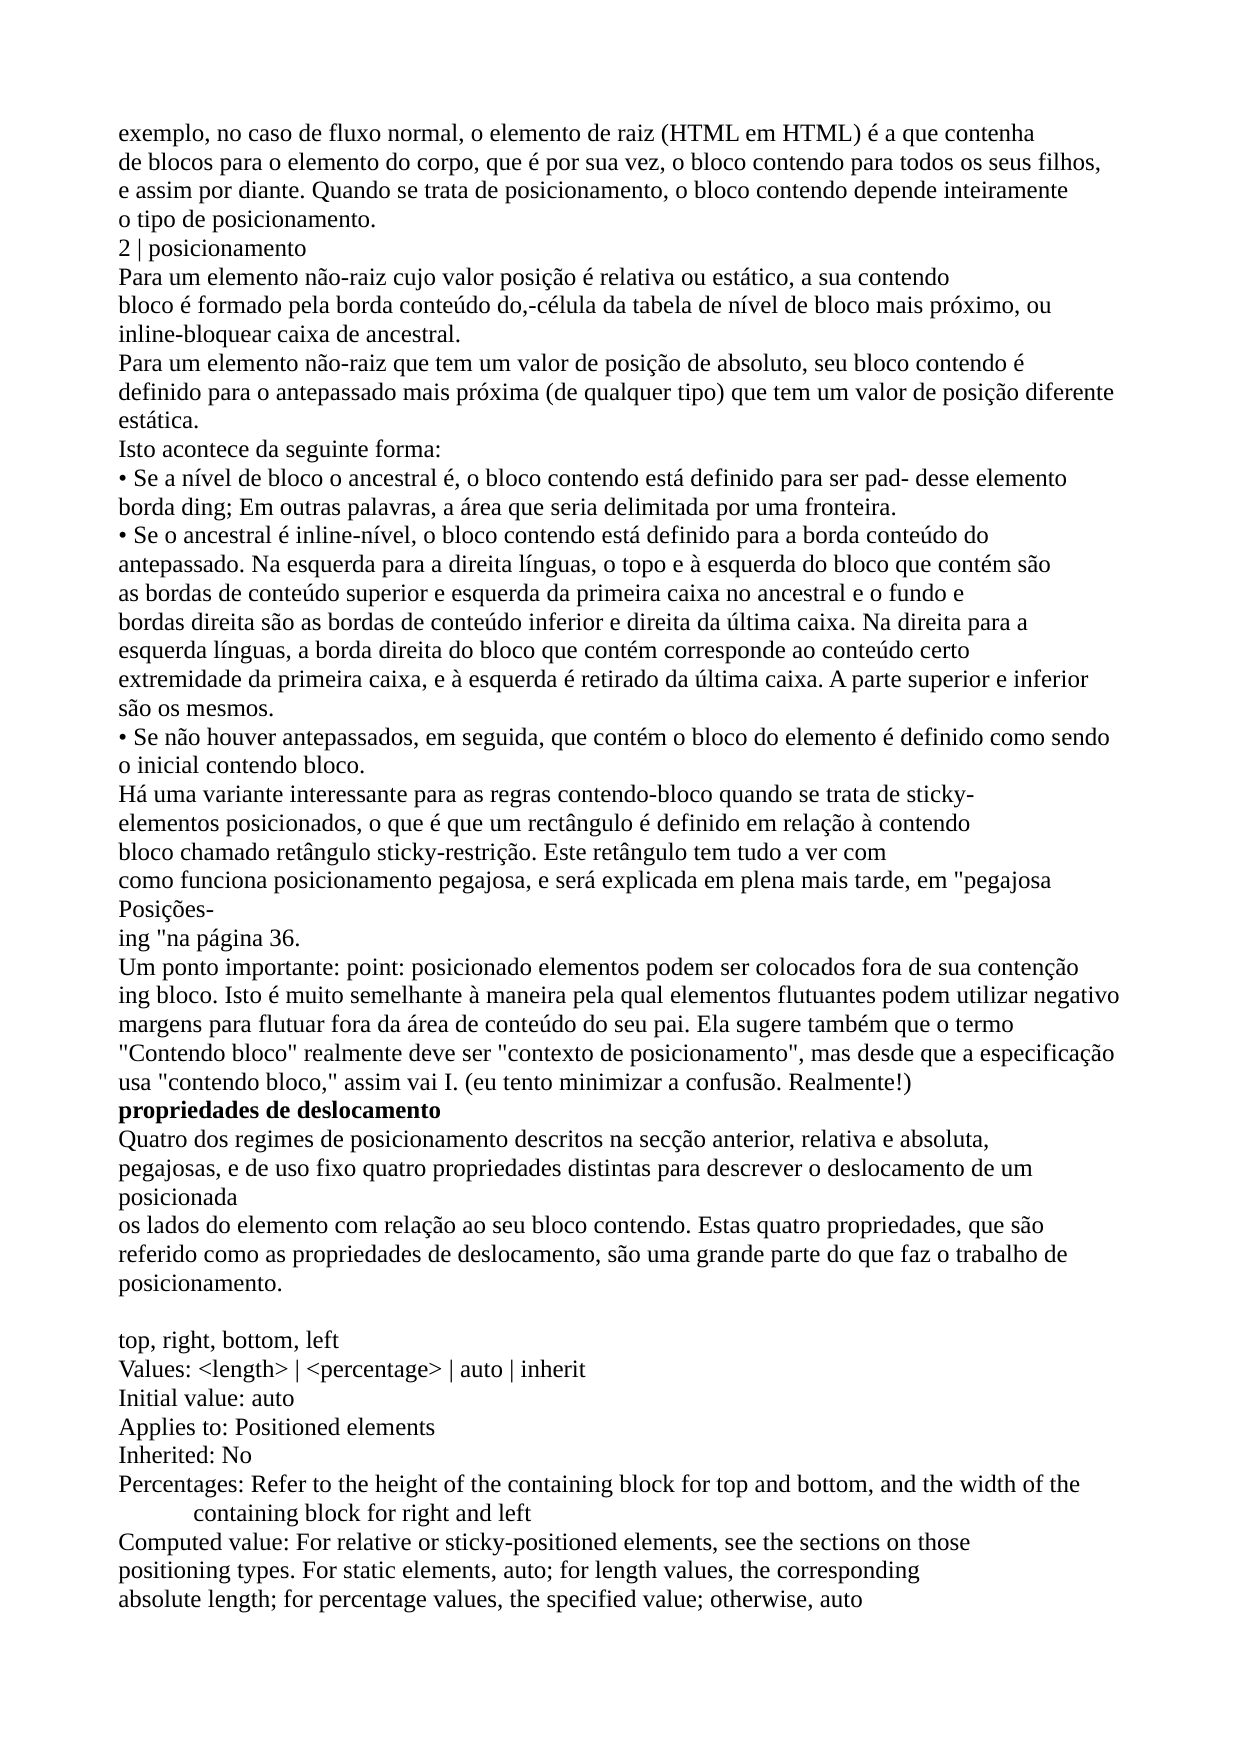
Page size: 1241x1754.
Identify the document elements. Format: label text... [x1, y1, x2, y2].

text containing block for right and left [118, 1498, 1122, 1527]
text Computed value: For relative or sticky-positioned elements, see the sections on those [118, 1527, 1122, 1556]
text exemplo, no caso de fluxo normal, o elemento de raiz (HTML em HTML) é a que contenha de blocos para o elemento do corpo, que é por sua vez, o bloco contendo para todos os seus filhos, e assim por diante. Quando se trata de posicionamento, o bloco contendo depende inteiramente o tipo de posicionamento. 2 | posicionamento Para um elemento não-raiz cujo valor posição é relativa ou estático, a sua contendo bloco é formado pela borda conteúdo do,-célula da tabela de nível de bloco mais próximo, ou inline-bloquear caixa de ancestral. Para um elemento não-raiz que tem um valor de posição de absoluto, seu bloco contendo é definido para o antepassado mais próxima (de qualquer tipo) que tem um valor de posição diferente estática. Isto acontece da seguinte forma: • Se a nível de bloco o ancestral é, o bloco contendo está definido para ser pad- desse elemento borda ding; Em outras palavras, a área que seria delimitada por uma fronteira. • Se o ancestral é inline-nível, o bloco contendo está definido para a borda conteúdo do antepassado. Na esquerda para a direita línguas, o topo e à esquerda do bloco que contém são as bordas de conteúdo superior e esquerda da primeira caixa no ancestral e o fundo e bordas direita são as bordas de conteúdo inferior e direita da última caixa. Na direita para a esquerda línguas, a borda direita do bloco que contém corresponde ao conteúdo certo extremidade da primeira caixa, e à esquerda é retirado da última caixa. A parte superior e inferior são os mesmos. • Se não houver antepassados, em seguida, que contém o bloco do elemento é definido como sendo o inicial contendo bloco. Há uma variante interessante para as regras contendo-bloco quando se trata de sticky- elementos posicionados, o que é que um rectângulo é definido em relação à contendo bloco chamado retângulo sticky-restrição. Este retângulo tem tudo a ver com como funciona posicionamento pegajosa, e será explicada em plena mais tarde, em "pegajosa Posições- ing "na página 36. Um ponto importante: point: posicionado elementos podem ser colocados fora de sua contenção ing bloco. Isto é muito semelhante à maneira pela qual elementos flutuantes podem utilizar negativo margens para flutuar fora da área de conteúdo do seu pai. Ela sugere também que o termo "Contendo bloco" realmente deve ser "contexto de posicionamento", mas desde que a especificação usa "contendo bloco," assim vai I. (eu tento minimizar a confusão. Realmente!) propriedades de deslocamento Quatro dos regimes de posicionamento descritos na secção anterior, relativa e absoluta, pegajosas, e de uso fixo quatro propriedades distintas para descrever o deslocamento de um posicionada os lados do elemento com relação ao seu bloco contendo. Estas quatro propriedades, que são referido como as propriedades de deslocamento, são uma grande parte do que faz o trabalho de posicionamento. [118, 118, 1122, 1297]
text Applies to: Positioned elements [118, 1412, 1122, 1441]
text positioning types. For static elements, auto; for length values, the corresponding [118, 1556, 1122, 1584]
text Percentages: Refer to the height of the containing block for top and bottom, and the width of the [118, 1469, 1122, 1498]
text top, right, bottom, left [118, 1297, 1122, 1354]
text Values: <length> | <percentage> | auto | inherit [118, 1354, 1122, 1383]
text Initial value: auto [118, 1383, 1122, 1412]
text Inherited: No [118, 1441, 1122, 1469]
text absolute length; for percentage values, the specified value; otherwise, auto [118, 1584, 1122, 1613]
